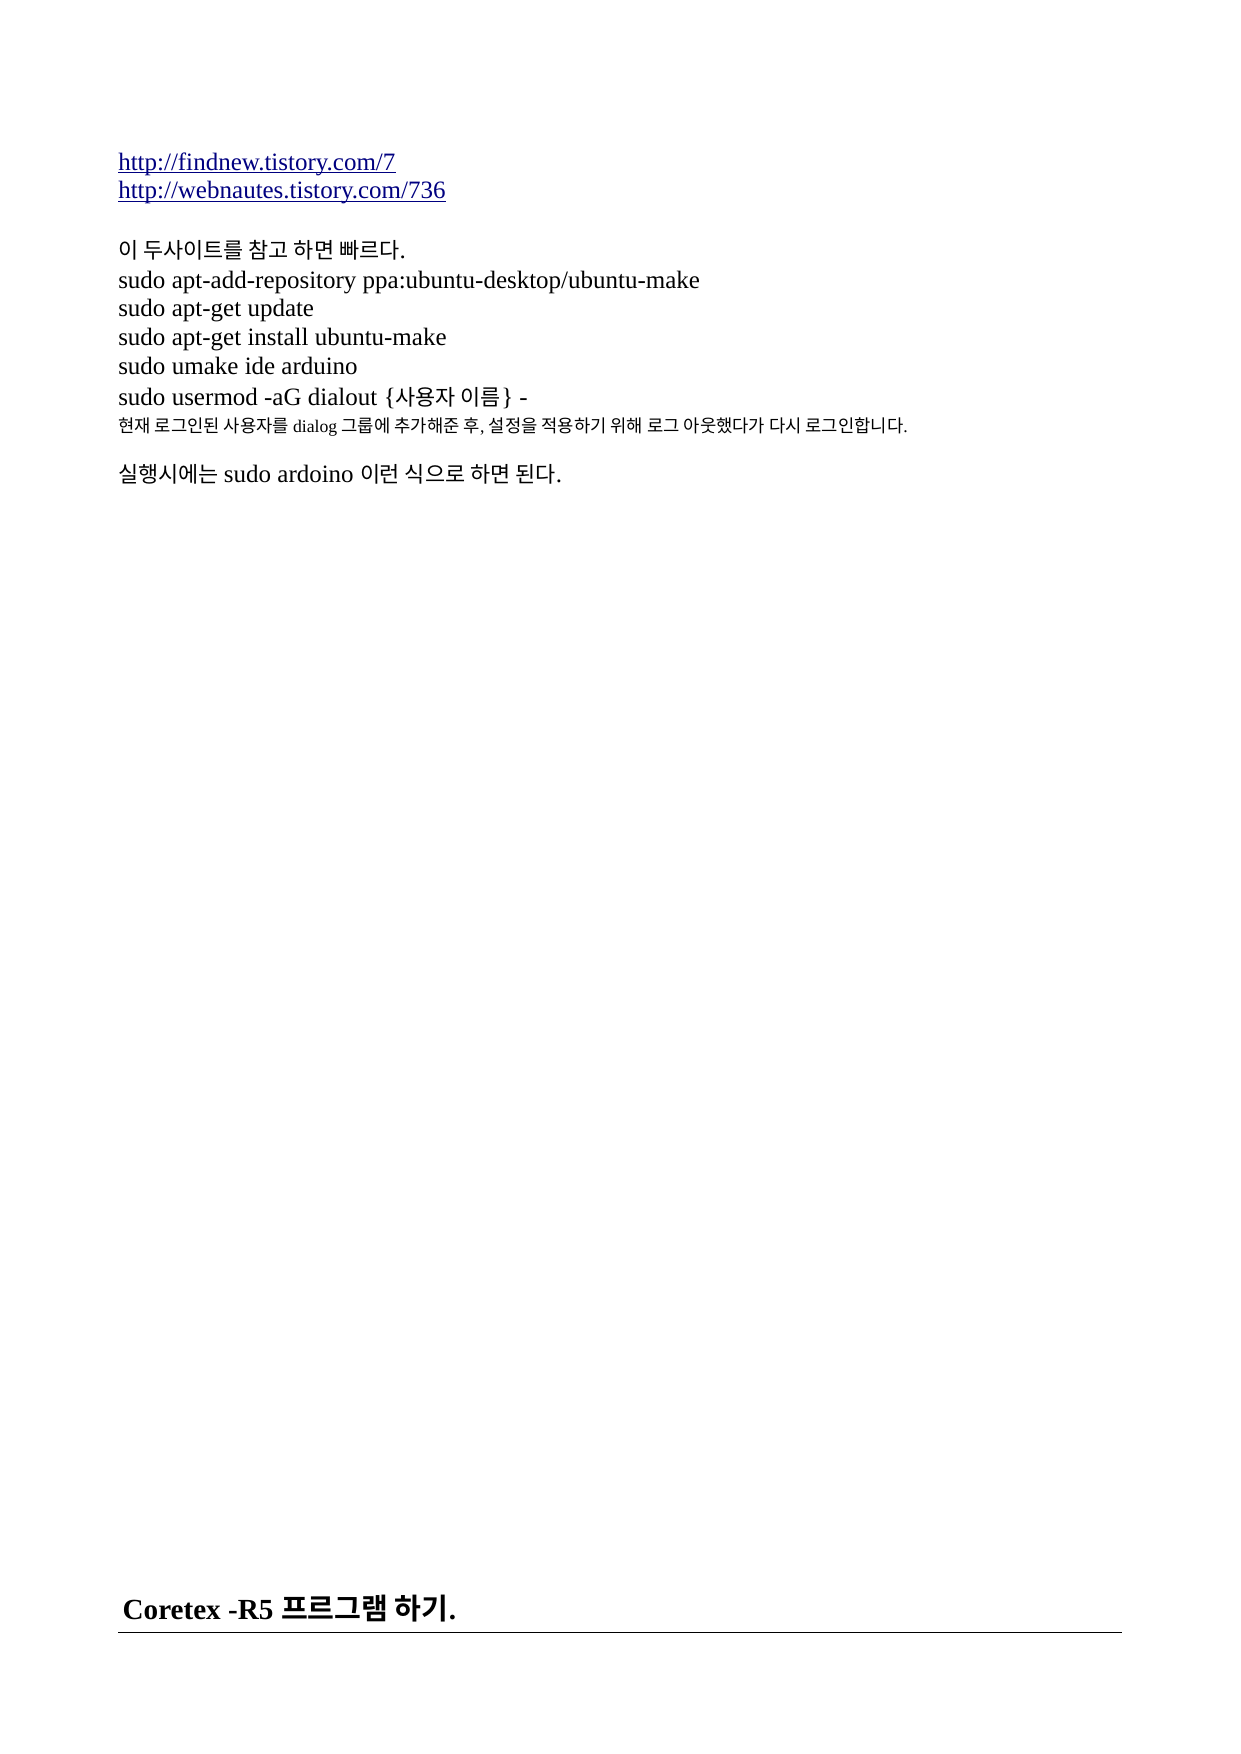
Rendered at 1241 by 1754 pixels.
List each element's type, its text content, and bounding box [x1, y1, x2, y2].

text 이 두사이트를 참고 하면 빠르다. [118, 233, 1122, 265]
text sudo umake ide arduino [118, 351, 1122, 380]
text 현재 로그인된 사용자를 dialog 그룹에 추가해준 후, 설정을 적용하기 위해 로그 아웃했다가 다시 로그인합니다. [118, 411, 1122, 437]
text sudo usermod -aG dialout {사용자 이름} - [118, 380, 1122, 411]
text http://findnew.tistory.com/7 [118, 147, 1122, 176]
text Coretex -R5 프르그램 하기. [118, 1581, 1122, 1632]
text sudo apt-get install ubuntu-make [118, 322, 1122, 351]
text 실행시에는 sudo ardoino 이런 식으로 하면 된다. [118, 457, 1122, 488]
text sudo apt-add-repository ppa:ubuntu-desktop/ubuntu-make [118, 265, 1122, 293]
text sudo apt-get update [118, 293, 1122, 322]
text http://webnautes.tistory.com/736 [118, 176, 1122, 204]
